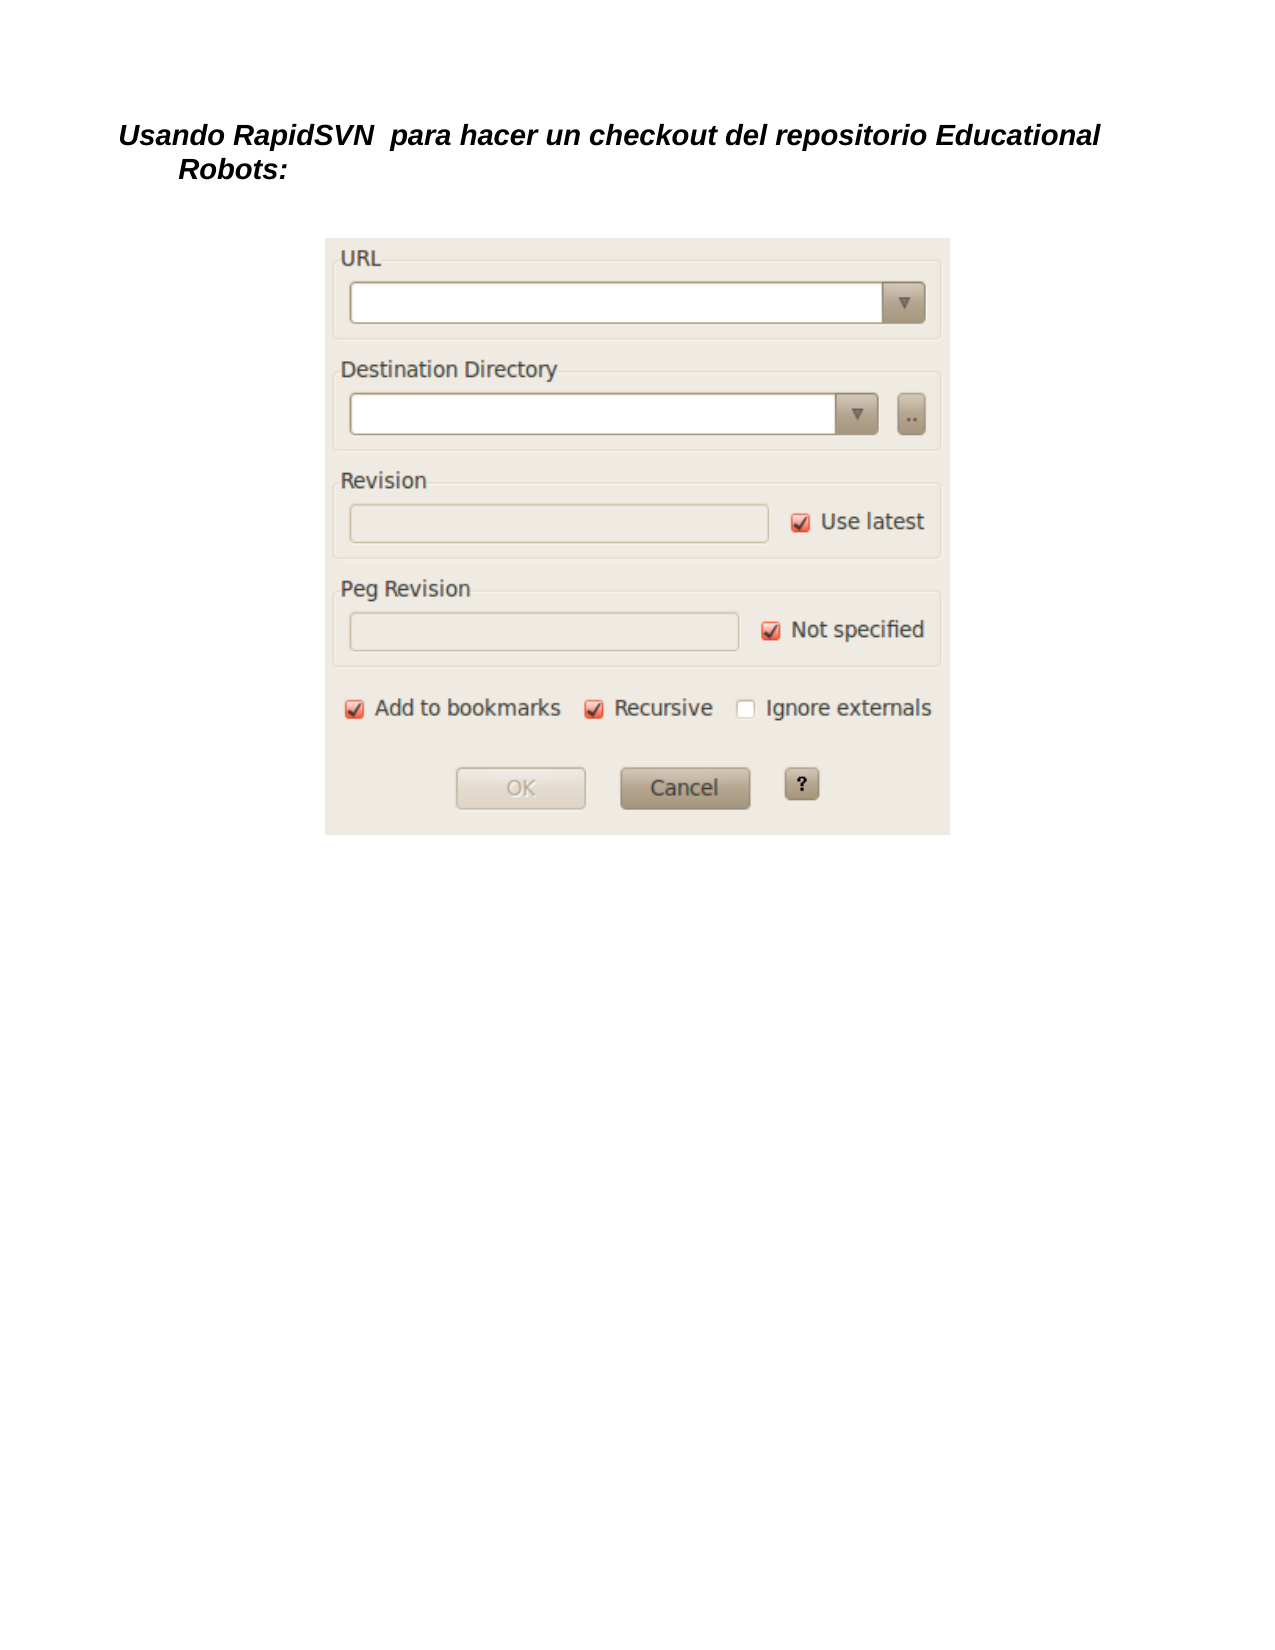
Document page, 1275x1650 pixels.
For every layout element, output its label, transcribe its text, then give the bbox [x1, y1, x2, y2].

picture [325, 238, 951, 835]
subtitle Usando RapidSVN para hacer un checkout del repositorio Educational Robots: [118, 118, 1157, 185]
